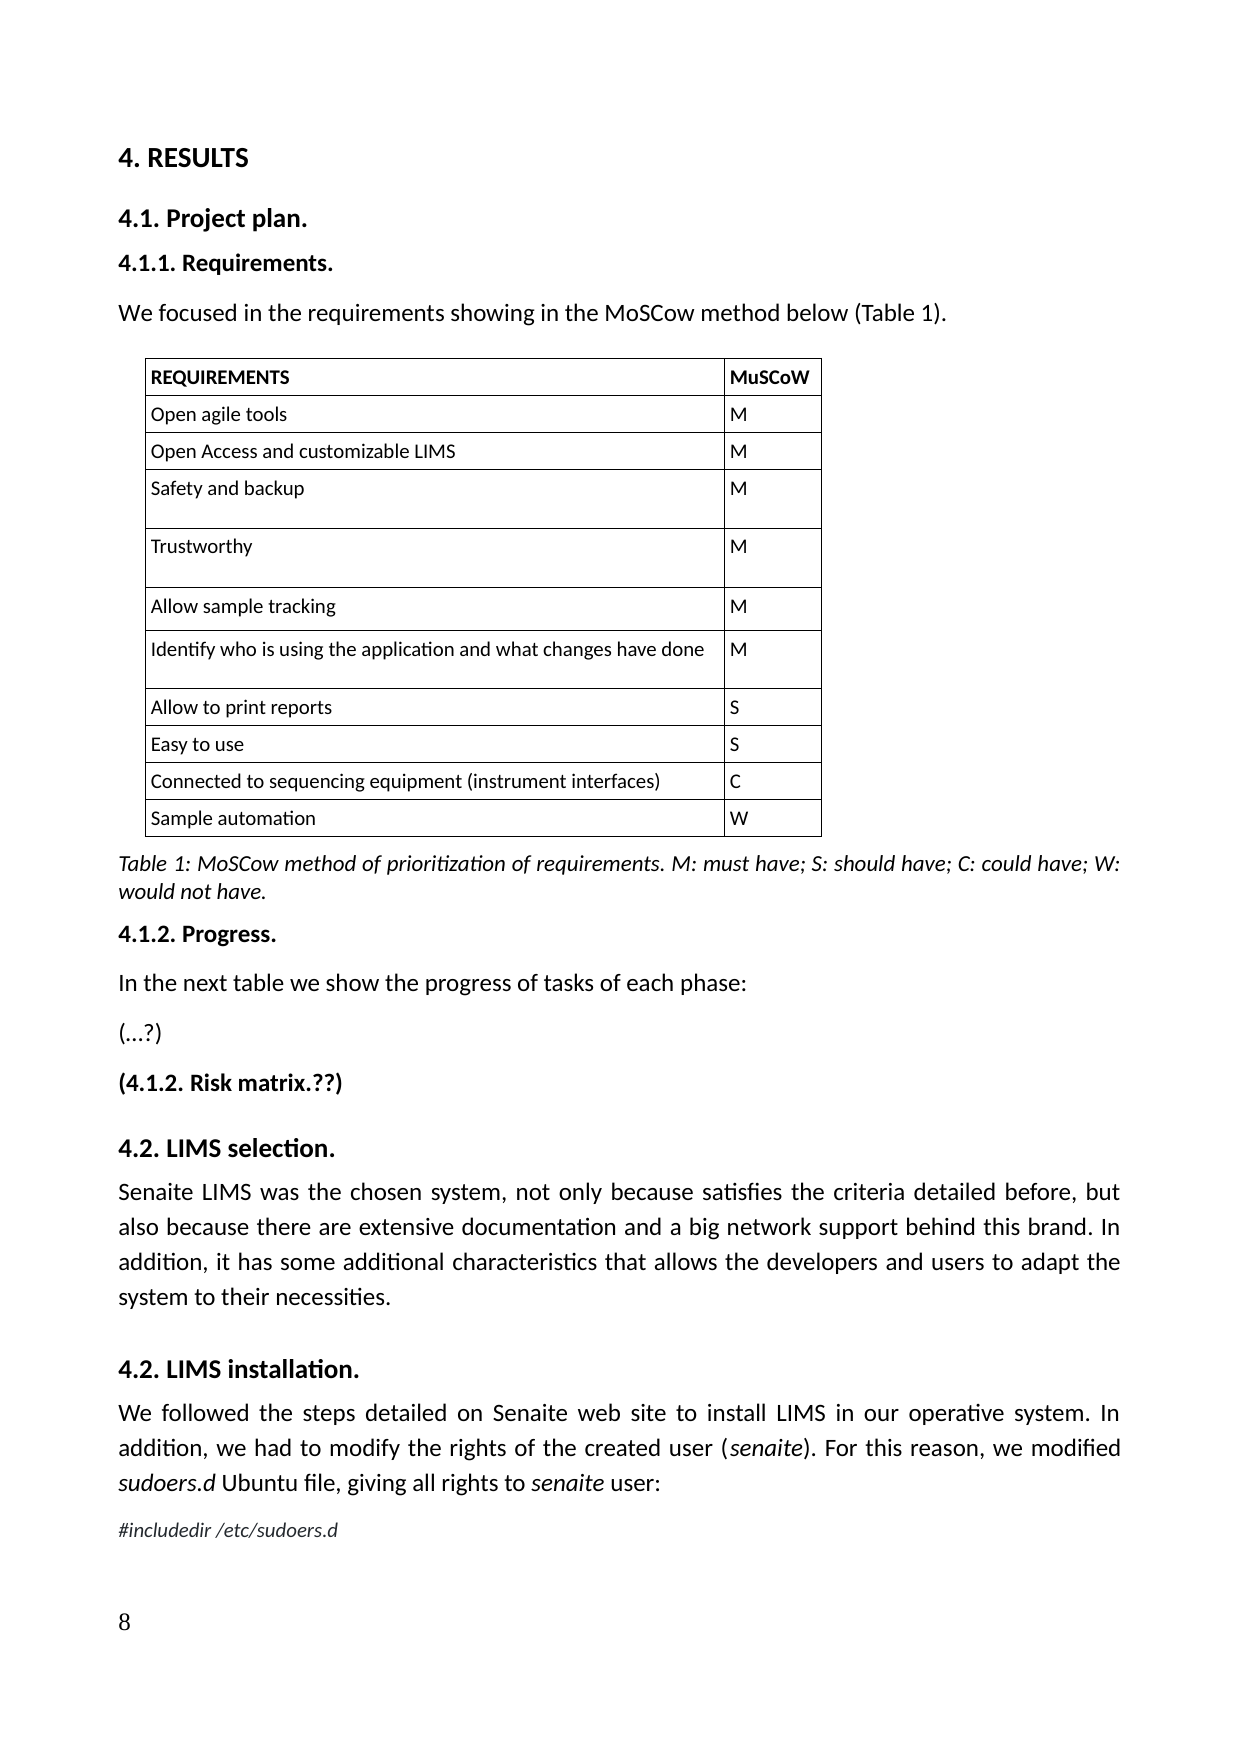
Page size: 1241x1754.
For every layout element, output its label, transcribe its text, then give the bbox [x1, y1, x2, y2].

table_cell Allow to print reports [146, 689, 724, 725]
table_cell Allow sample tracking [146, 588, 724, 630]
text #includedir /etc/sudoers.d [118, 1517, 1122, 1542]
text In the next table we show the progress of tasks of each phase: [118, 967, 1122, 998]
table_header MuSCoW [725, 359, 821, 395]
text (4.1.2. Risk matrix.??) [118, 1067, 1122, 1097]
text Senaite LIMS was the chosen system, not only because satisfies the criteria detailed before, but also because there are extensive documentation and a big network support behind this brand. In addition, it has some additional characteristics that allows the developers and users to adapt the system to their necessities. [118, 1176, 1122, 1312]
subtitle 4.1. Project plan. [118, 202, 1122, 235]
table_cell Safety and backup [146, 470, 724, 527]
table_cell M [725, 433, 821, 468]
text Table 1: MoSCow method of prioritization of requirements. M: must have; S: should have; C: could have; W: would not have. [118, 849, 1122, 905]
table_cell Open Access and customizable LIMS [146, 433, 724, 468]
table_cell Sample automation [146, 800, 724, 836]
table_header REQUIREMENTS [146, 359, 724, 395]
table_cell Easy to use [146, 726, 724, 762]
subtitle 4.2. LIMS selection. [118, 1131, 1122, 1164]
table_cell Identify who is using the application and what changes have done [146, 631, 724, 688]
subtitle We focused in the requirements showing in the MoSCow method below (Table 1). [118, 297, 1122, 327]
table_cell S [725, 726, 821, 762]
table_cell M [725, 588, 821, 630]
subtitle 4. RESULTS [118, 139, 1122, 174]
table_cell Trustworthy [146, 529, 724, 587]
table_cell W [725, 800, 821, 836]
table_cell M [725, 529, 821, 587]
text 4.1.2. Progress. [118, 918, 1122, 948]
table_cell S [725, 689, 821, 725]
table_cell M [725, 396, 821, 432]
table_cell Open agile tools [146, 396, 724, 432]
table_cell Connected to sequencing equipment (instrument interfaces) [146, 763, 724, 799]
table_cell C [725, 763, 821, 799]
text We followed the steps detailed on Senaite web site to install LIMS in our operative system. In addition, we had to modify the rights of the created user (senaite). For this reason, we modified sudoers.d Ubuntu file, giving all rights to senaite user: [118, 1397, 1122, 1498]
table_cell M [725, 631, 821, 688]
text (…?) [118, 1017, 1122, 1048]
subtitle 4.2. LIMS installation. [118, 1352, 1122, 1385]
table_cell M [725, 470, 821, 527]
text 4.1.1. Requirements. [118, 247, 1122, 278]
